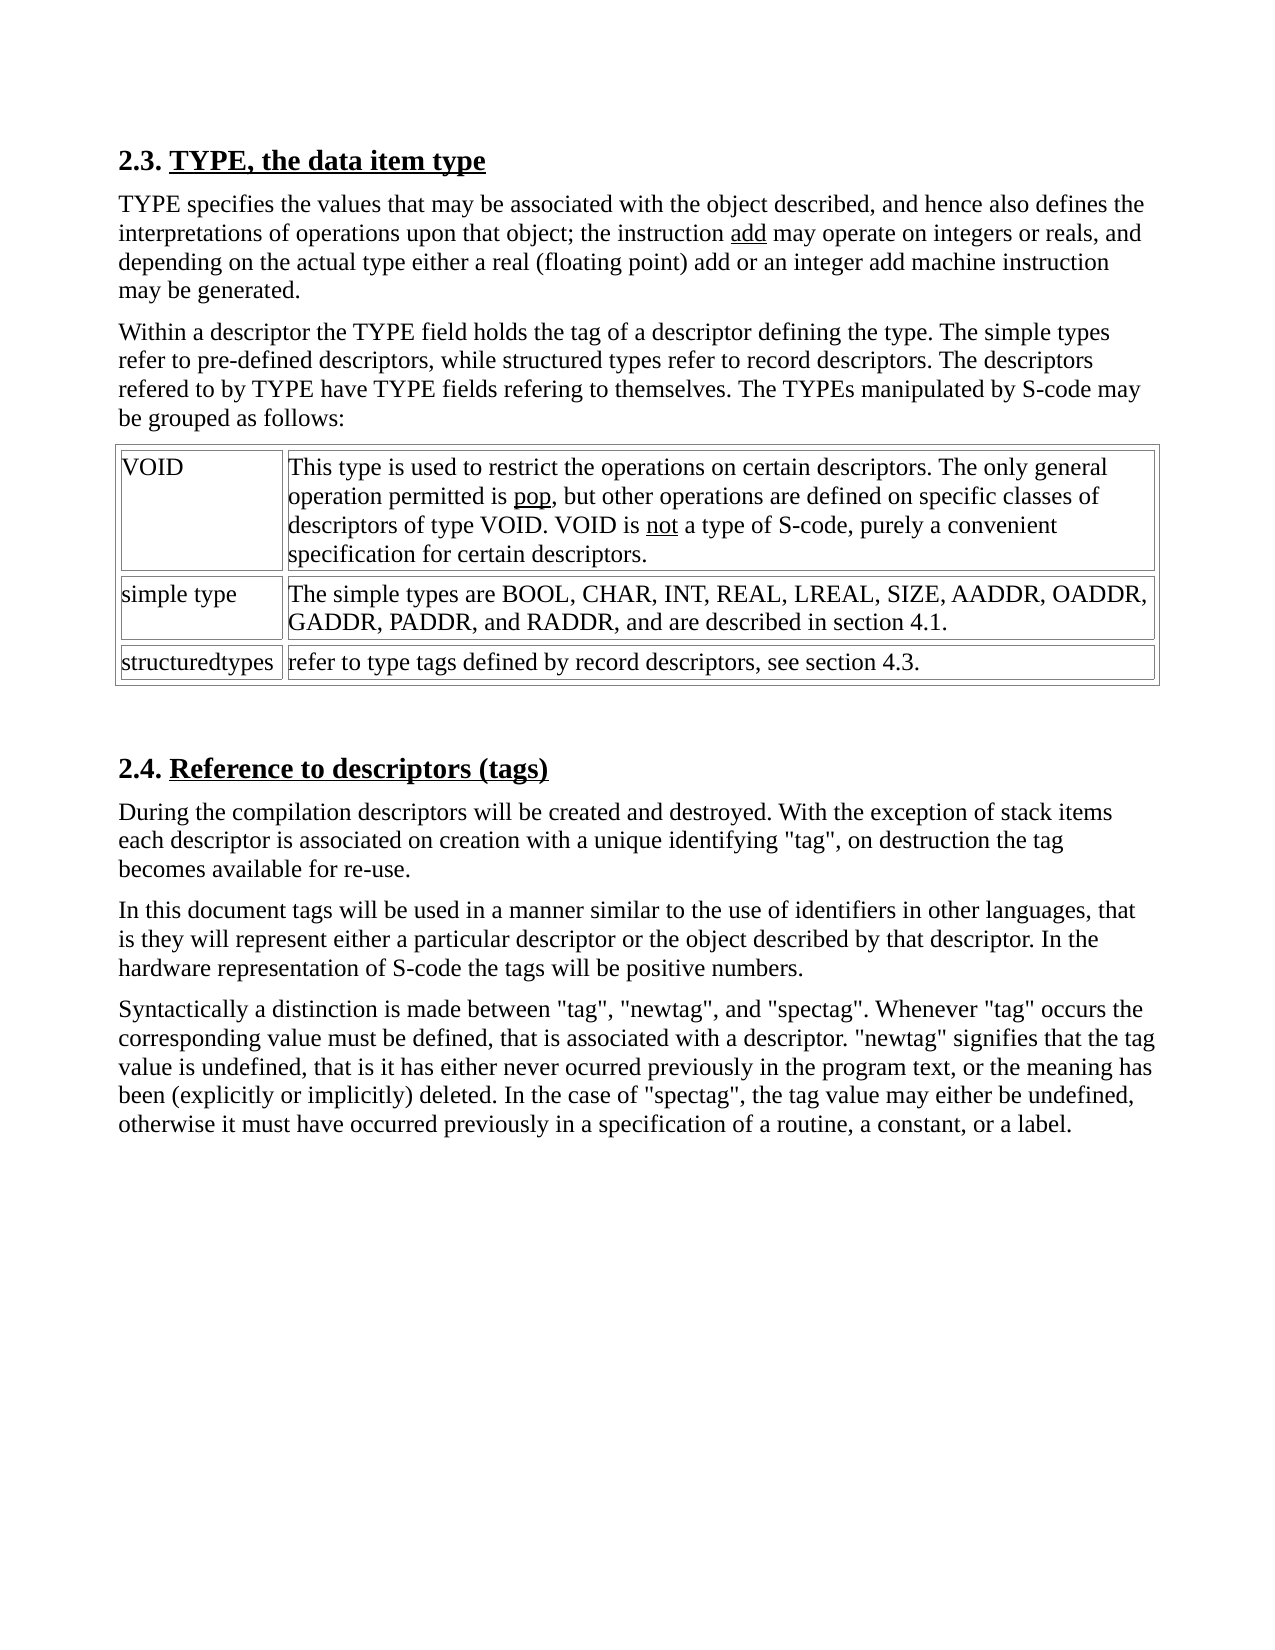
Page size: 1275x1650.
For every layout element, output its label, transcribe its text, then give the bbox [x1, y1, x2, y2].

text During the compilation descriptors will be created and destroyed. With the exception of stack items each descriptor is associated on creation with a unique identifying "tag", on destruction the tag becomes available for re-use. [118, 797, 1157, 883]
table_cell refer to type tags defined by record descriptors, see section 4.3. [285, 639, 1157, 679]
subtitle 2.4. Reference to descriptors (tags) [118, 751, 1157, 784]
text In this document tags will be used in a manner similar to the use of identifiers in other languages, that is they will represent either a particular descriptor or the object described by that descriptor. In the hardware representation of S-code the tags will be positive numbers. [118, 896, 1157, 982]
text Within a descriptor the TYPE field holds the tag of a descriptor defining the type. The simple types refer to pre-defined descriptors, while structured types refer to record descriptors. The descriptors refered to by TYPE have TYPE fields refering to themselves. The TYPEs manipulated by S-code may be grouped as follows: [118, 317, 1157, 432]
text Syntactically a distinction is made between "tag", "newtag", and "spectag". Whenever "tag" occurs the corresponding value must be defined, that is associated with a descriptor. "newtag" signifies that the tag value is undefined, that is it has either never ocurred previously in the program text, or the meaning has been (explicitly or implicitly) deleted. In the case of "spectag", the tag value may either be undefined, otherwise it must have occurred previously in a specification of a routine, a constant, or a label. [118, 994, 1157, 1138]
table_cell structuredtypes [118, 639, 285, 679]
table_header This type is used to restrict the operations on certain descriptors. The only general operation permitted is pop, but other operations are defined on specific classes of descriptors of type VOID. VOID is not a type of S-code, purely a convenient specification for certain descriptors. [285, 445, 1157, 570]
subtitle 2.3. TYPE, the data item type [118, 143, 1157, 177]
text TYPE specifies the values that may be associated with the object described, and hence also defines the interpretations of operations upon that object; the instruction add may operate on integers or reals, and depending on the actual type either a real (floating point) add or an integer add machine instruction may be generated. [118, 189, 1157, 304]
table_cell The simple types are BOOL, CHAR, INT, REAL, LREAL, SIZE, AADDR, OADDR, GADDR, PADDR, and RADDR, and are described in section 4.1. [285, 570, 1157, 639]
table_header VOID [118, 445, 285, 570]
table_cell simple type [118, 570, 285, 639]
